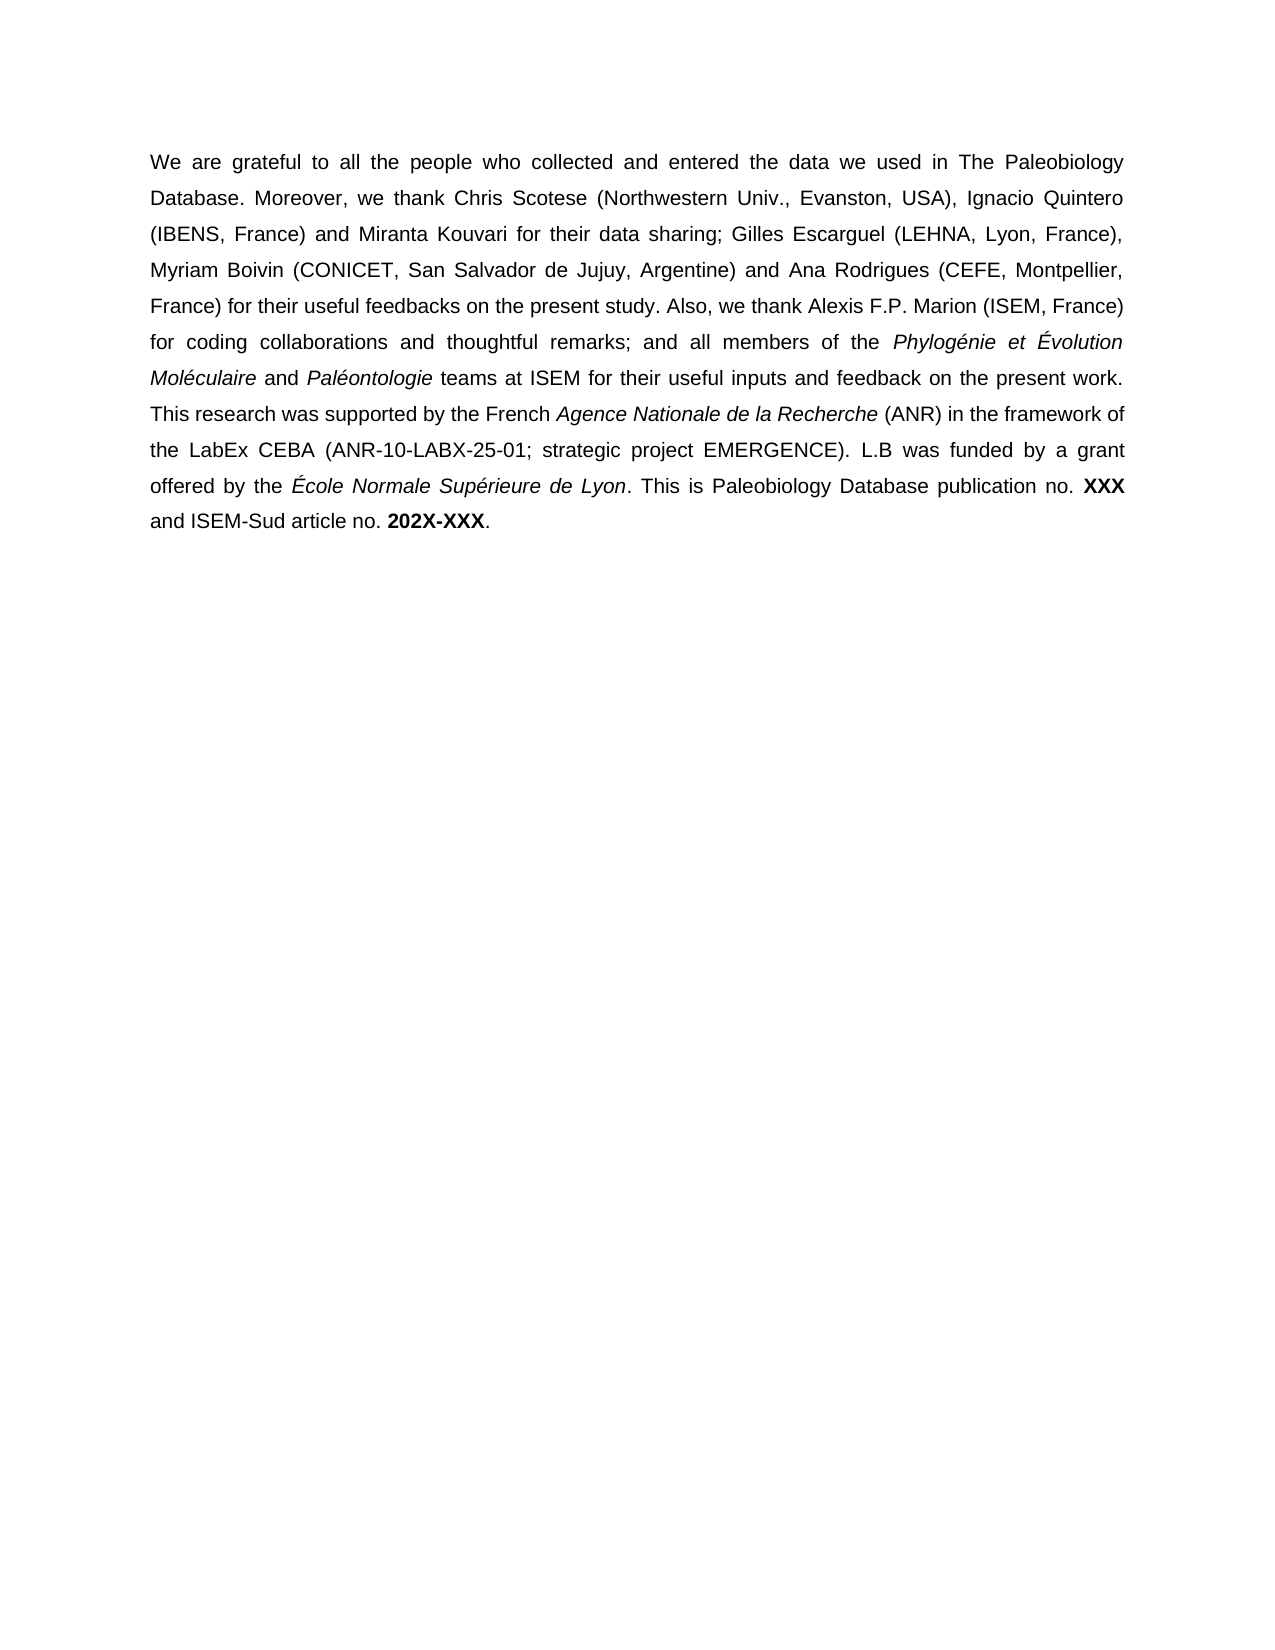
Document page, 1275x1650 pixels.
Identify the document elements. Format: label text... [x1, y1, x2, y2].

text We are grateful to all the people who collected and entered the data we used in The Paleobiology Database. Moreover, we thank Chris Scotese (Northwestern Univ., Evanston, USA), Ignacio Quintero (IBENS, France) and Miranta Kouvari for their data sharing; Gilles Escarguel (LEHNA, Lyon, France), Myriam Boivin (CONICET, San Salvador de Jujuy, Argentine) and Ana Rodrigues (CEFE, Montpellier, France) for their useful feedbacks on the present study. Also, we thank Alexis F.P. Marion (ISEM, France) for coding collaborations and thoughtful remarks; and all members of the Phylogénie et Évolution Moléculaire and Paléontologie teams at ISEM for their useful inputs and feedback on the present work. This research was supported by the French Agence Nationale de la Recherche (ANR) in the framework of the LabEx CEBA (ANR-10-LABX-25-01; strategic project EMERGENCE). L.B was funded by a grant offered by the École Normale Supérieure de Lyon. This is Paleobiology Database publication no. XXX and ISEM-Sud article no. 202X-XXX. [150, 150, 1125, 533]
